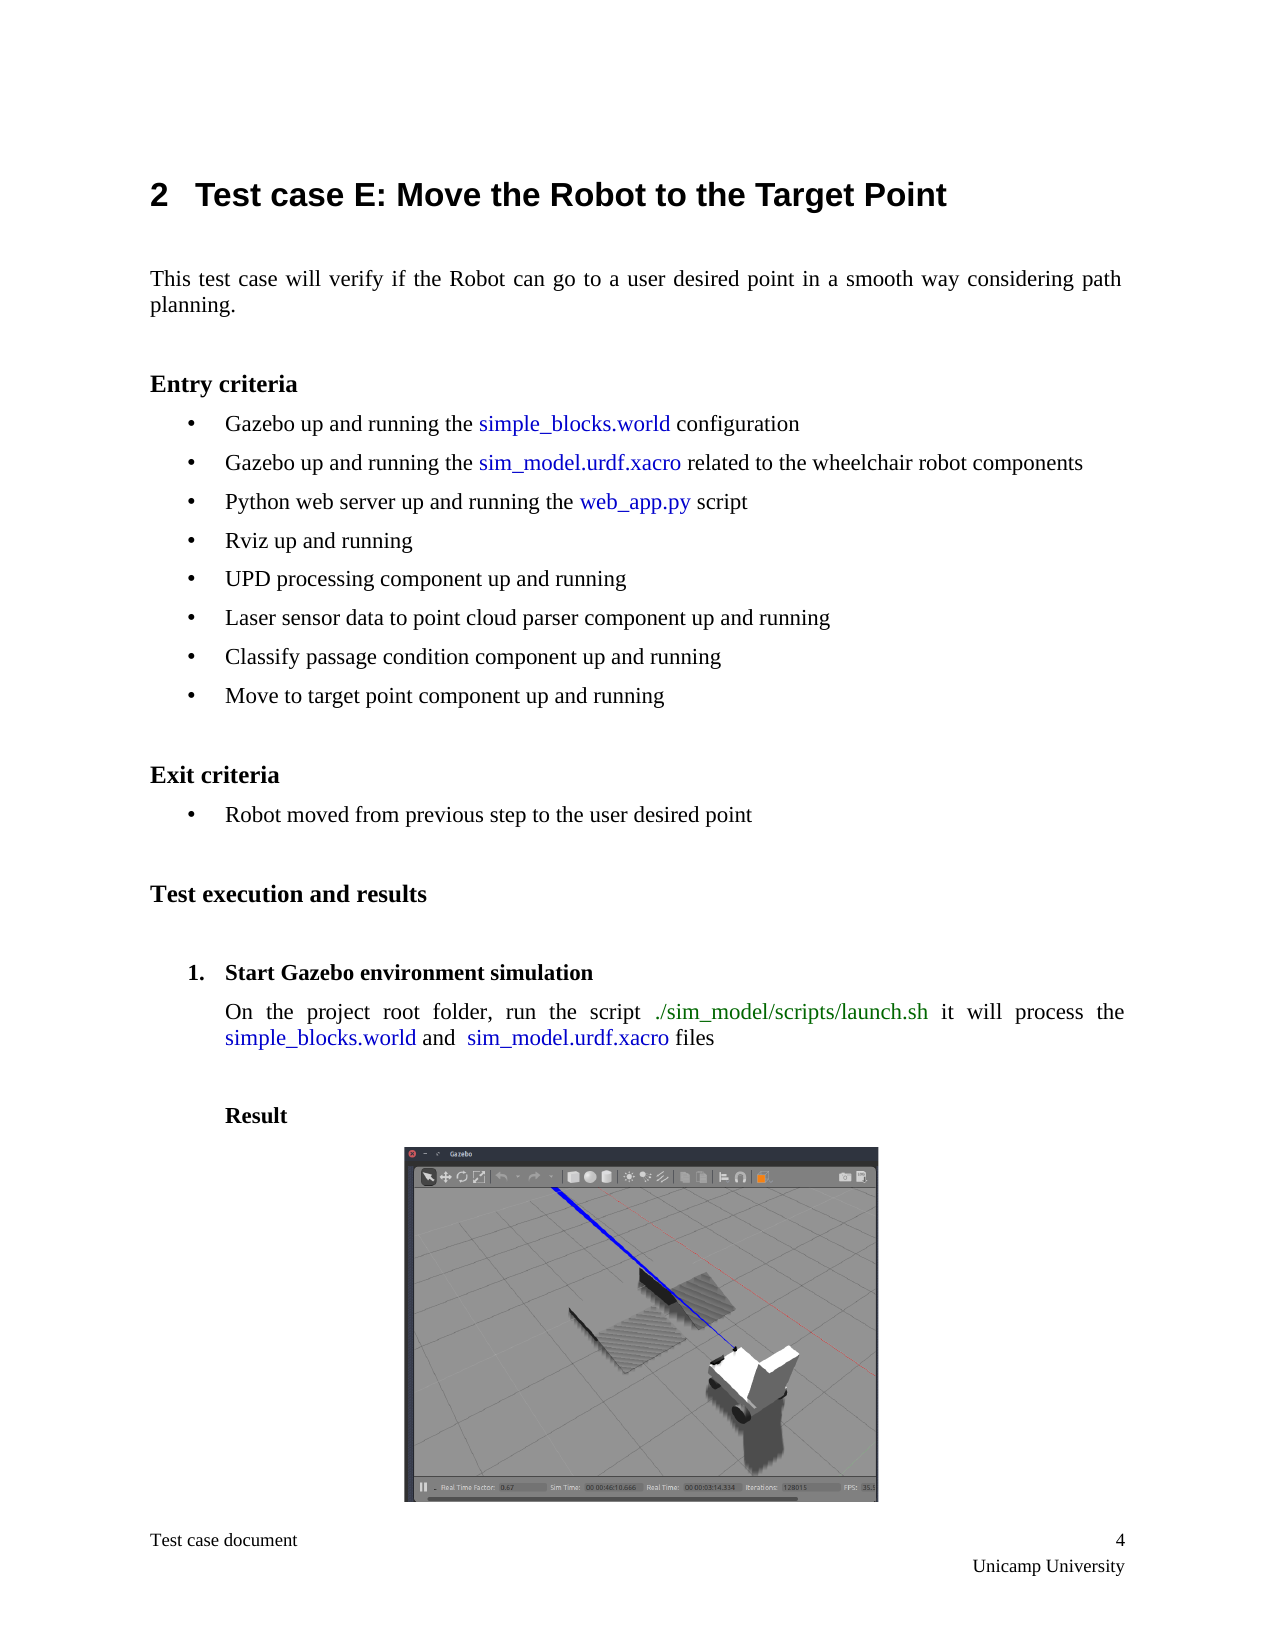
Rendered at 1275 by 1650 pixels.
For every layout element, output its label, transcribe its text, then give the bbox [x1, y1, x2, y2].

subtitle Test case E: Move the Robot to the Target Point [150, 175, 1125, 213]
list Laser sensor data to point cloud parser component up and running [187, 604, 1125, 631]
text Entry criteria [150, 369, 1125, 398]
list Gazebo up and running the sim_model.urdf.xacro related to the wheelchair robot components [187, 449, 1125, 475]
list Python web server up and running the web_app.py script [187, 488, 1125, 514]
text Test execution and results [150, 879, 1125, 907]
list Move to target point component up and running [187, 682, 1125, 708]
list Classify passage condition component up and running [187, 643, 1125, 669]
text Exit criteria [150, 760, 1125, 788]
list Rviz up and running [187, 527, 1125, 553]
list On the project root folder, run the script ./sim_model/scripts/launch.sh it will process the simple_blocks.world and sim_model.urdf.xacro files [187, 998, 1125, 1050]
list Result [187, 1102, 1125, 1128]
list Gazebo up and running the simple_blocks.world configuration [187, 410, 1125, 436]
list Start Gazebo environment simulation [187, 959, 1125, 985]
list UPD processing component up and running [187, 566, 1125, 592]
list Robot moved from previous step to the user desired point [187, 801, 1125, 827]
text This test case will verify if the Robot can go to a user desired point in a smooth way considering path planning. [150, 265, 1125, 317]
picture [404, 1147, 879, 1502]
